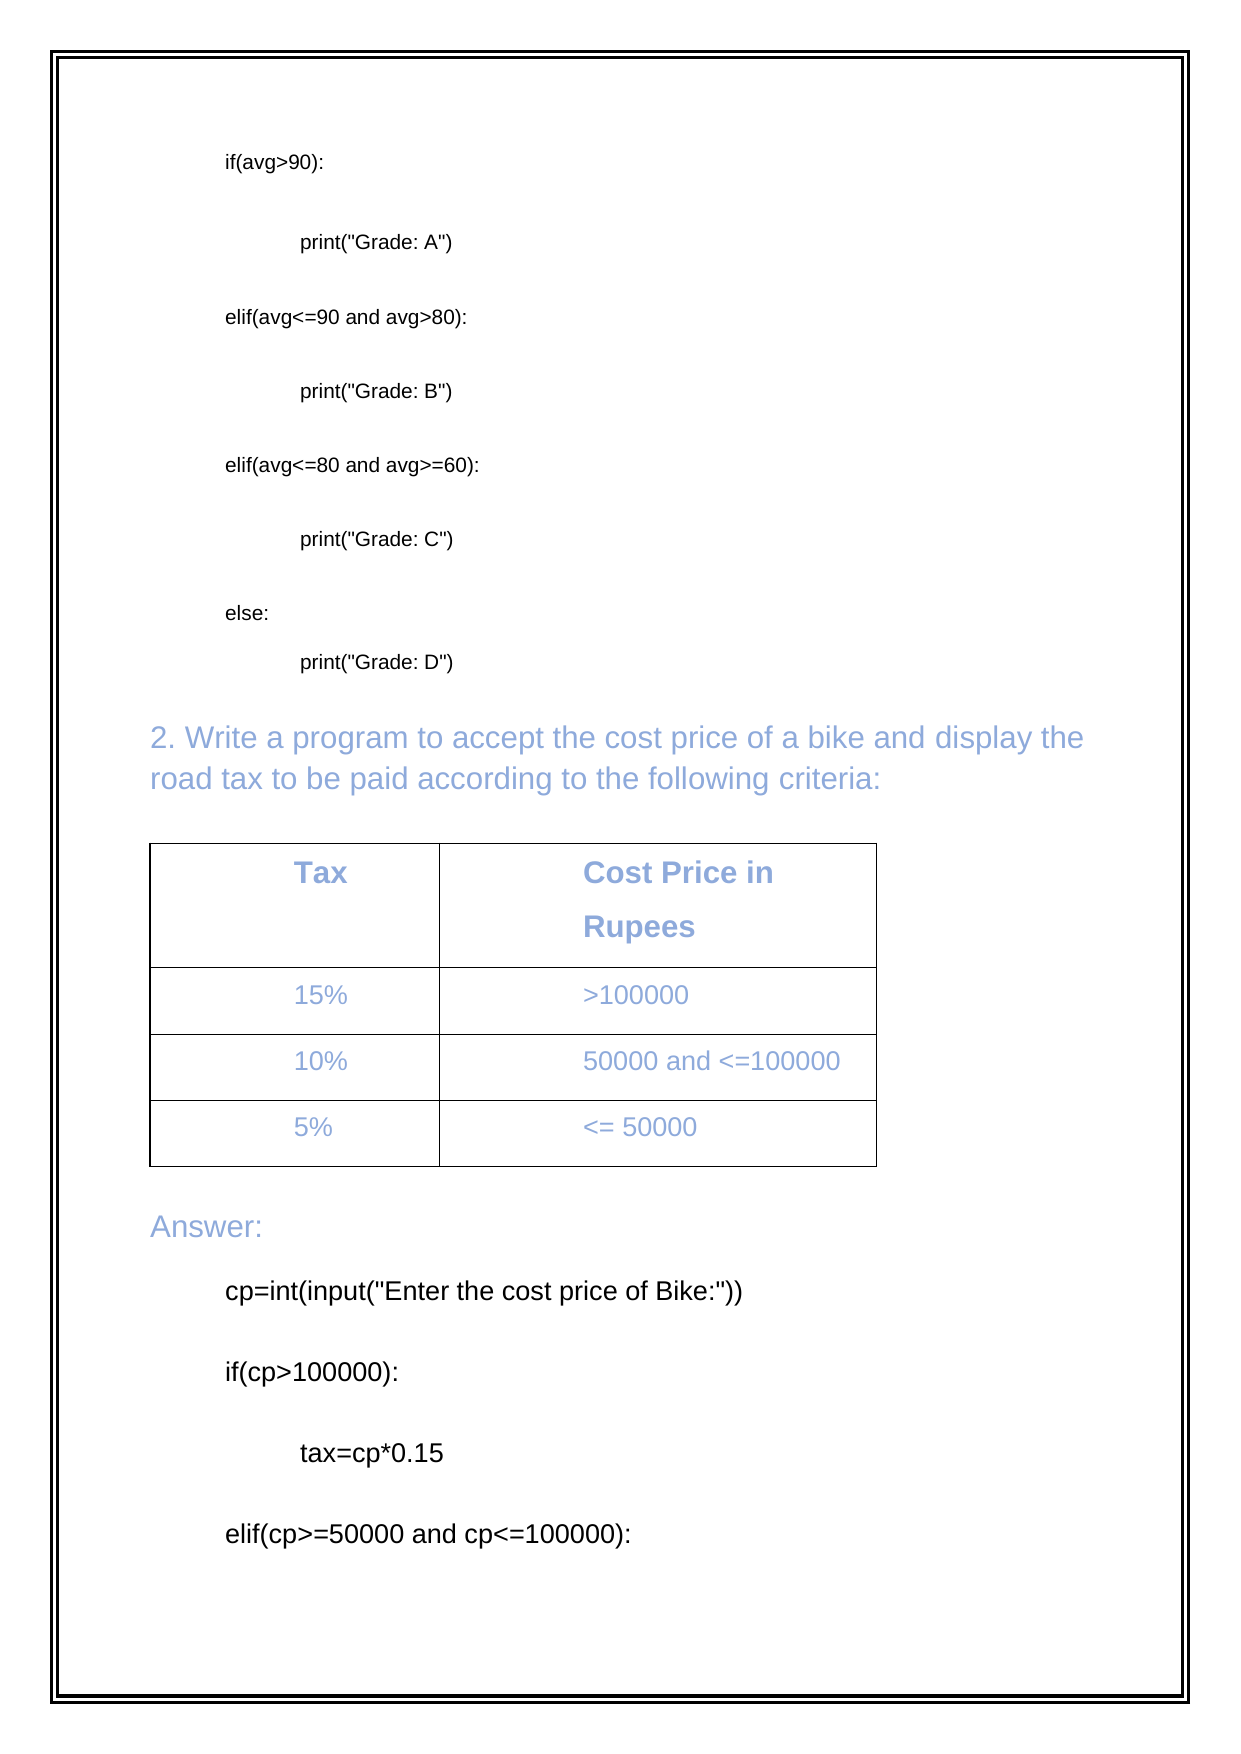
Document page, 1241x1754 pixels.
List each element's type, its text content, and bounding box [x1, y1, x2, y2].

table_cell <= 50000 [440, 1101, 876, 1166]
text Answer: [150, 1208, 1090, 1244]
table_header Cost Price in Rupees [440, 844, 876, 967]
text elif(avg<=90 and avg>80): [225, 305, 1090, 329]
text print("Grade: D") [225, 650, 1090, 674]
table_cell >100000 [440, 968, 876, 1033]
text print("Grade: B") [225, 379, 1090, 403]
text elif(avg<=80 and avg>=60): [225, 453, 1090, 477]
text else: [225, 601, 1090, 625]
table_cell 5% [151, 1101, 439, 1166]
text print("Grade: A") [225, 224, 1090, 255]
text cp=int(input("Enter the cost price of Bike:")) [225, 1274, 1090, 1306]
text 2. Write a program to accept the cost price of a bike and display the road tax to be paid according to the following criteria: [150, 719, 1090, 796]
table_cell 15% [151, 968, 439, 1033]
table_cell 50000 and <=100000 [440, 1035, 876, 1100]
table_cell 10% [151, 1035, 439, 1100]
text if(avg>90): [225, 150, 1090, 174]
text elif(cp>=50000 and cp<=100000): [225, 1518, 1090, 1549]
table_header Tax [151, 844, 439, 967]
text print("Grade: C") [225, 527, 1090, 551]
text tax=cp*0.15 [225, 1437, 1090, 1468]
text if(cp>100000): [225, 1356, 1090, 1387]
